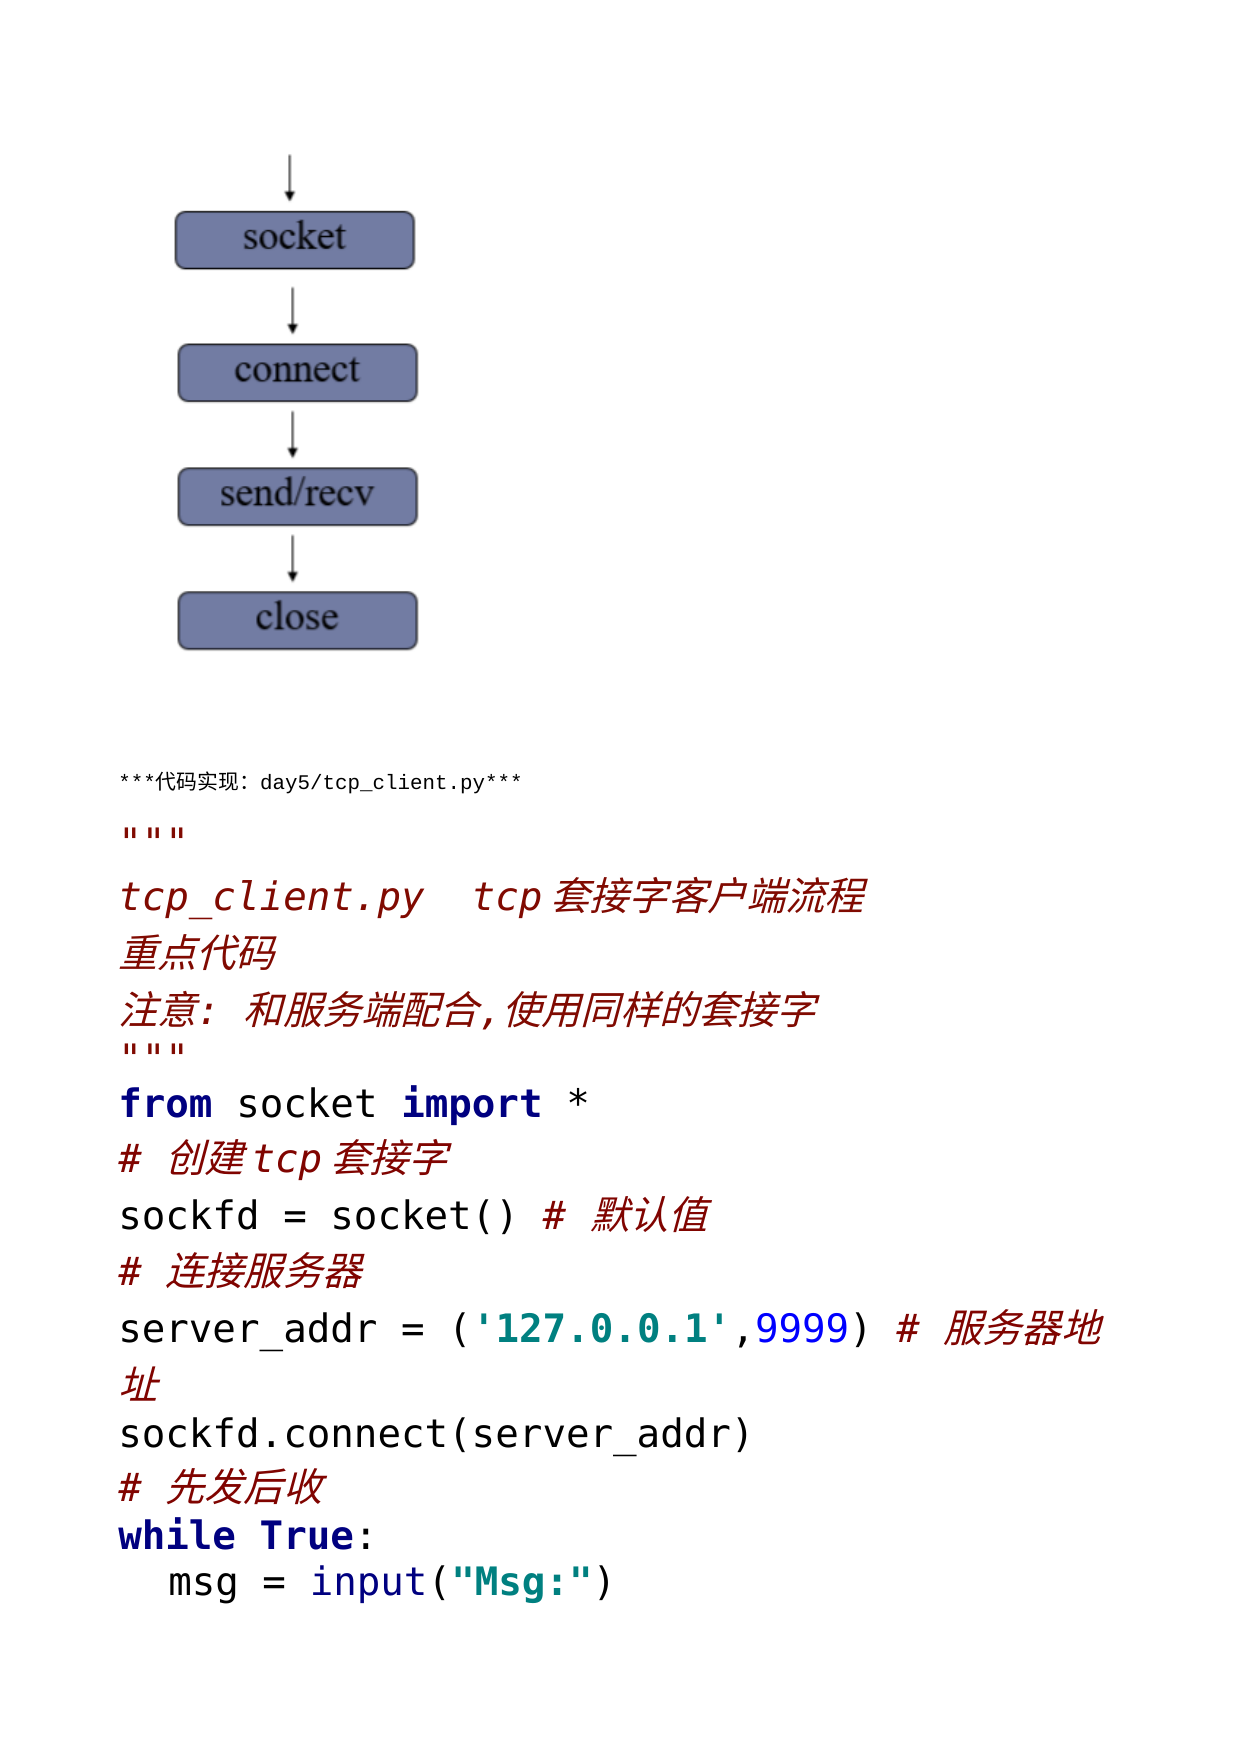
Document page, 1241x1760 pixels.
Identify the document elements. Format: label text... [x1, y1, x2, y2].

text 注意: 和服务端配合,使用同样的套接字 [118, 979, 1122, 1036]
text tcp_client.py tcp套接字客户端流程 [118, 865, 1122, 922]
text # 连接服务器 [118, 1240, 1122, 1297]
picture [118, 118, 471, 724]
text sockfd = socket() # 默认值 [118, 1184, 1122, 1240]
text """ [118, 820, 1122, 865]
text """ [118, 1036, 1122, 1081]
text # 创建tcp套接字 [118, 1127, 1122, 1184]
text sockfd.connect(server_addr) [118, 1411, 1122, 1456]
text 重点代码 [118, 922, 1122, 979]
text while True: [118, 1513, 1122, 1559]
text # 先发后收 [118, 1456, 1122, 1513]
text ***代码实现：day5/tcp_client.py*** [118, 770, 1122, 796]
text from socket import * [118, 1081, 1122, 1127]
text server_addr = ('127.0.0.1',9999) # 服务器地址 [118, 1297, 1122, 1411]
text msg = input("Msg:") [118, 1559, 1122, 1604]
